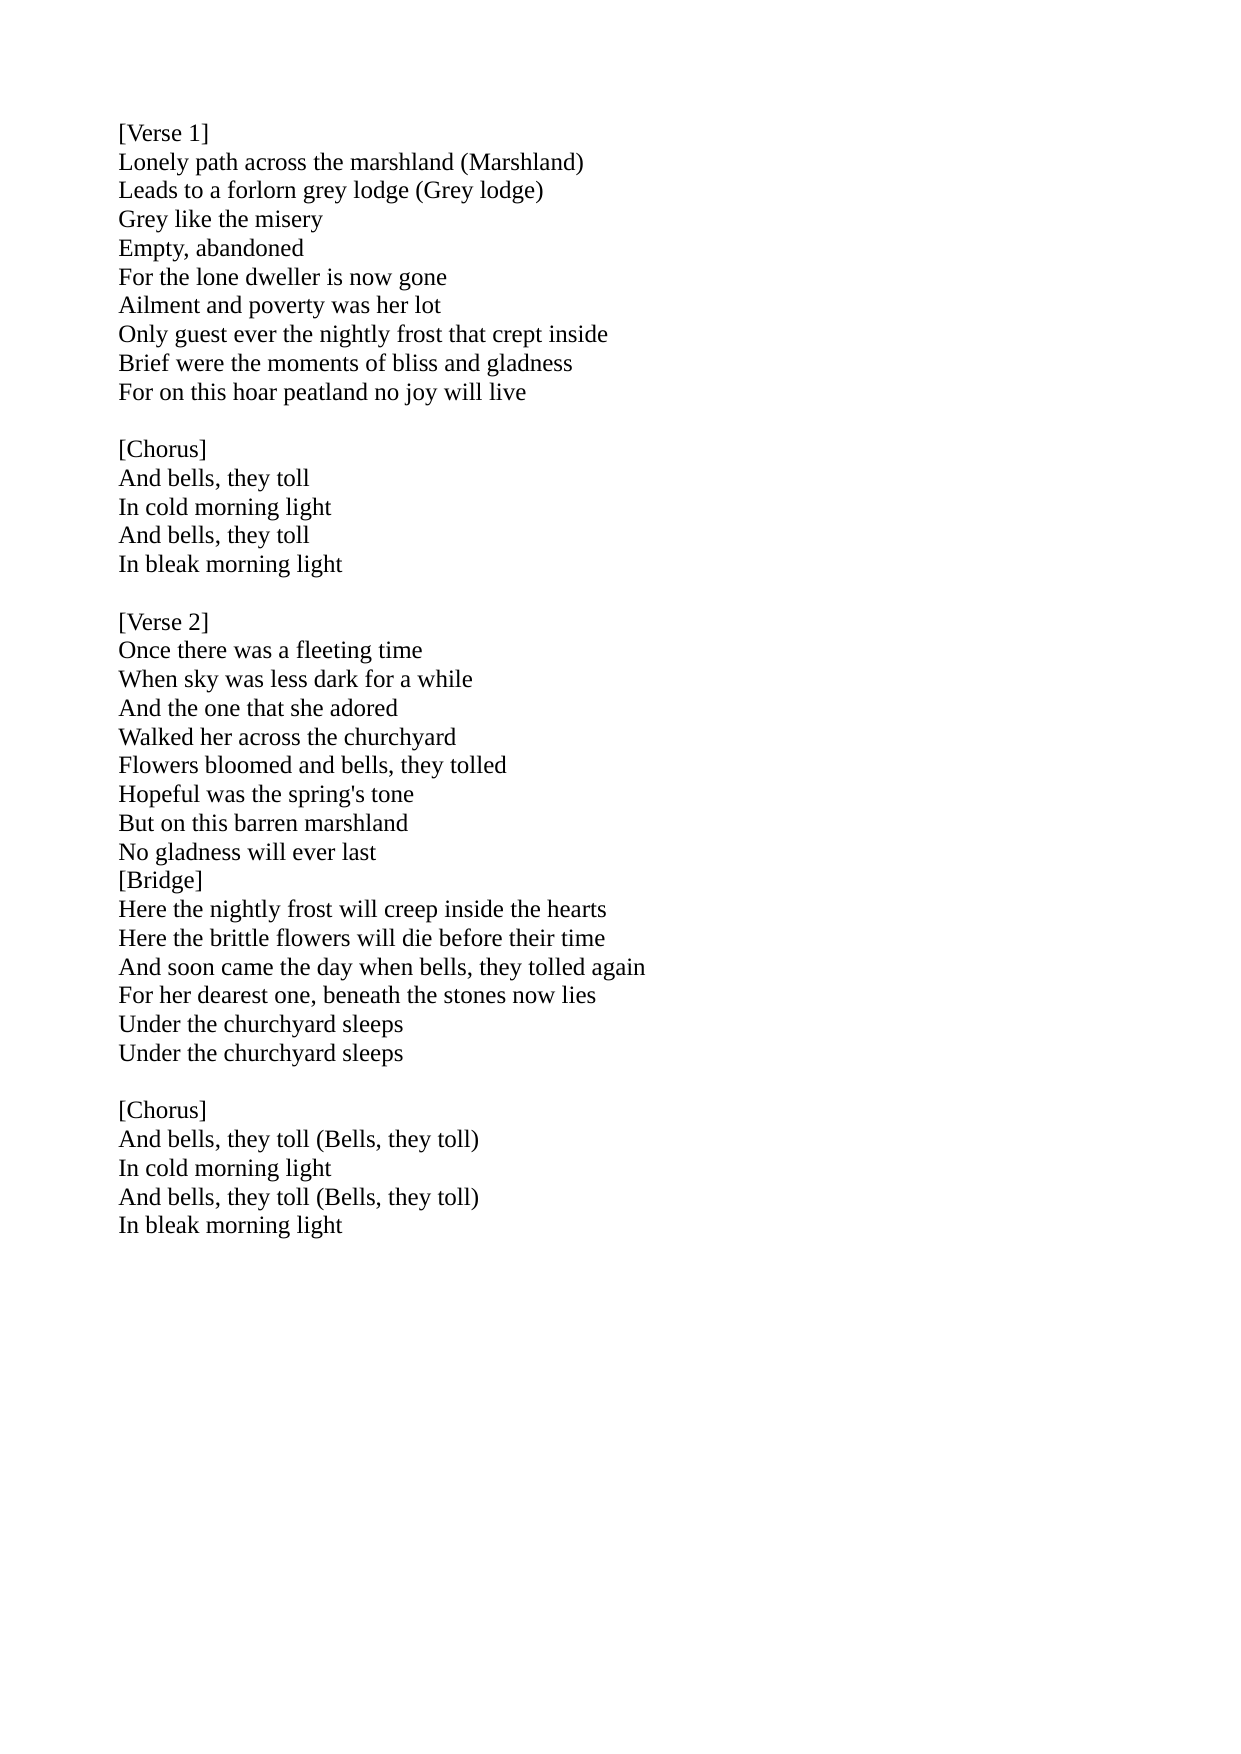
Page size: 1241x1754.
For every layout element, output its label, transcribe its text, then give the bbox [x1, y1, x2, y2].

text Leads to a forlorn grey lodge (Grey lodge) [118, 176, 1122, 204]
text Lonely path across the marshland (Marshland) [118, 147, 1122, 176]
text Under the churchyard sleeps [118, 1038, 1122, 1067]
text [Verse 1] [118, 118, 1122, 147]
text And bells, they toll (Bells, they toll) [118, 1124, 1122, 1153]
text In cold morning light [118, 492, 1122, 521]
text For on this hoar peatland no joy will live [118, 377, 1122, 406]
text But on this barren marshland [118, 808, 1122, 837]
text In cold morning light [118, 1153, 1122, 1182]
text And bells, they toll [118, 463, 1122, 492]
text Under the churchyard sleeps [118, 1009, 1122, 1038]
text Empty, abandoned [118, 233, 1122, 262]
text Brief were the moments of bliss and gladness [118, 348, 1122, 377]
text [Verse 2] [118, 607, 1122, 636]
text Flowers bloomed and bells, they tolled [118, 751, 1122, 779]
text No gladness will ever last [118, 837, 1122, 866]
text Hopeful was the spring's tone [118, 779, 1122, 808]
text [Chorus] [118, 434, 1122, 463]
text Here the brittle flowers will die before their time [118, 923, 1122, 952]
text And the one that she adored [118, 693, 1122, 722]
text And soon came the day when bells, they tolled again [118, 952, 1122, 981]
text Ailment and poverty was her lot [118, 291, 1122, 319]
text Once there was a fleeting time [118, 636, 1122, 664]
text [Bridge] [118, 866, 1122, 894]
text Only guest ever the nightly frost that crept inside [118, 319, 1122, 348]
text Grey like the misery [118, 204, 1122, 233]
text For her dearest one, beneath the stones now lies [118, 981, 1122, 1009]
text And bells, they toll (Bells, they toll) [118, 1182, 1122, 1211]
text And bells, they toll [118, 521, 1122, 549]
text Walked her across the churchyard [118, 722, 1122, 751]
text Here the nightly frost will creep inside the hearts [118, 894, 1122, 923]
text In bleak morning light [118, 549, 1122, 578]
text For the lone dweller is now gone [118, 262, 1122, 291]
text When sky was less dark for a while [118, 664, 1122, 693]
text [Chorus] [118, 1096, 1122, 1124]
text In bleak morning light [118, 1211, 1122, 1239]
